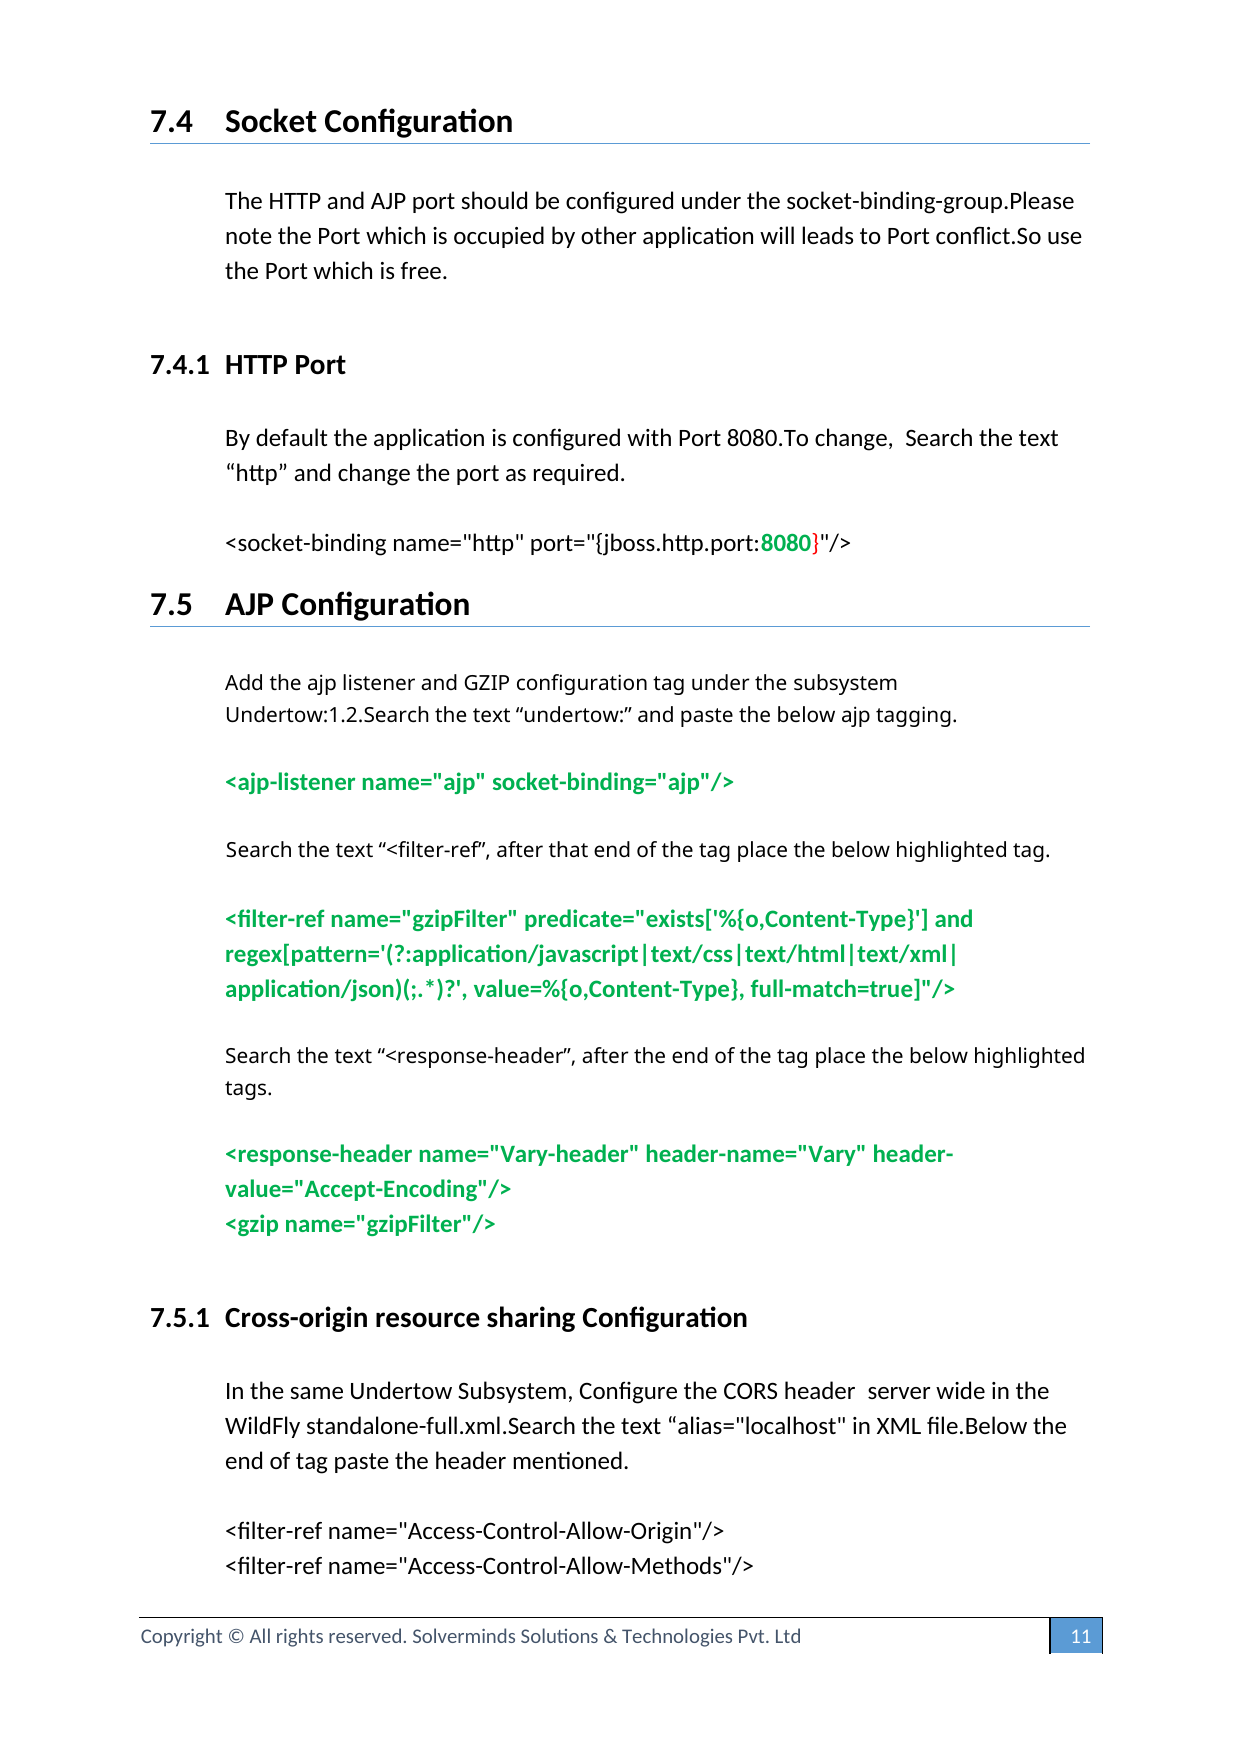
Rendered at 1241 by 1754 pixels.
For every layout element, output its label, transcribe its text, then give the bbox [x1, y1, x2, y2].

subtitle Socket Configuration [150, 100, 1090, 143]
subtitle HTTP Port [150, 346, 1090, 382]
text <ajp-listener name="ajp" socket-binding="ajp"/> [225, 766, 1090, 796]
text By default the application is configured with Port 8080.To change, Search the text “http” and change the port as required. [225, 422, 1090, 488]
text Add the ajp listener and GZIP configuration tag under the subsystem Undertow:1.2.Search the text “undertow:” and paste the below ajp tagging. [225, 668, 1090, 729]
text In the same Undertow Subsystem, Configure the CORS header server wide in the WildFly standalone-full.xml.Search the text “alias="localhost" in XML file.Below the end of tag paste the header mentioned. [225, 1375, 1090, 1476]
text <response-header name="Vary-header" header-name="Vary" header-value="Accept-Encoding"/> [225, 1139, 1090, 1204]
text <gzip name="gzipFilter"/> [225, 1209, 1090, 1239]
text <socket-binding name="http" port="{jboss.http.port:8080}"/> [225, 527, 1090, 558]
text Search the text “<filter-ref”, after that end of the tag place the below highlighted tag. [225, 836, 1090, 864]
text <filter-ref name="gzipFilter" predicate="exists['%{o,Content-Type}'] and regex[pattern='(?:application/javascript|text/css|text/html|text/xml|application/json)(;.*)?', value=%{o,Content-Type}, full-match=true]"/> [225, 903, 1090, 1004]
text <filter-ref name="Access-Control-Allow-Origin"/> <filter-ref name="Access-Control-Allow-Methods"/> [225, 1515, 1090, 1581]
subtitle Cross-origin resource sharing Configuration [150, 1299, 1090, 1335]
subtitle AJP Configuration [150, 583, 1090, 626]
text Search the text “<response-header”, after the end of the tag place the below highlighted tags. [225, 1041, 1090, 1102]
text The HTTP and AJP port should be configured under the socket-binding-group.Please note the Port which is occupied by other application will leads to Port conflict.So use the Port which is free. [225, 185, 1090, 286]
